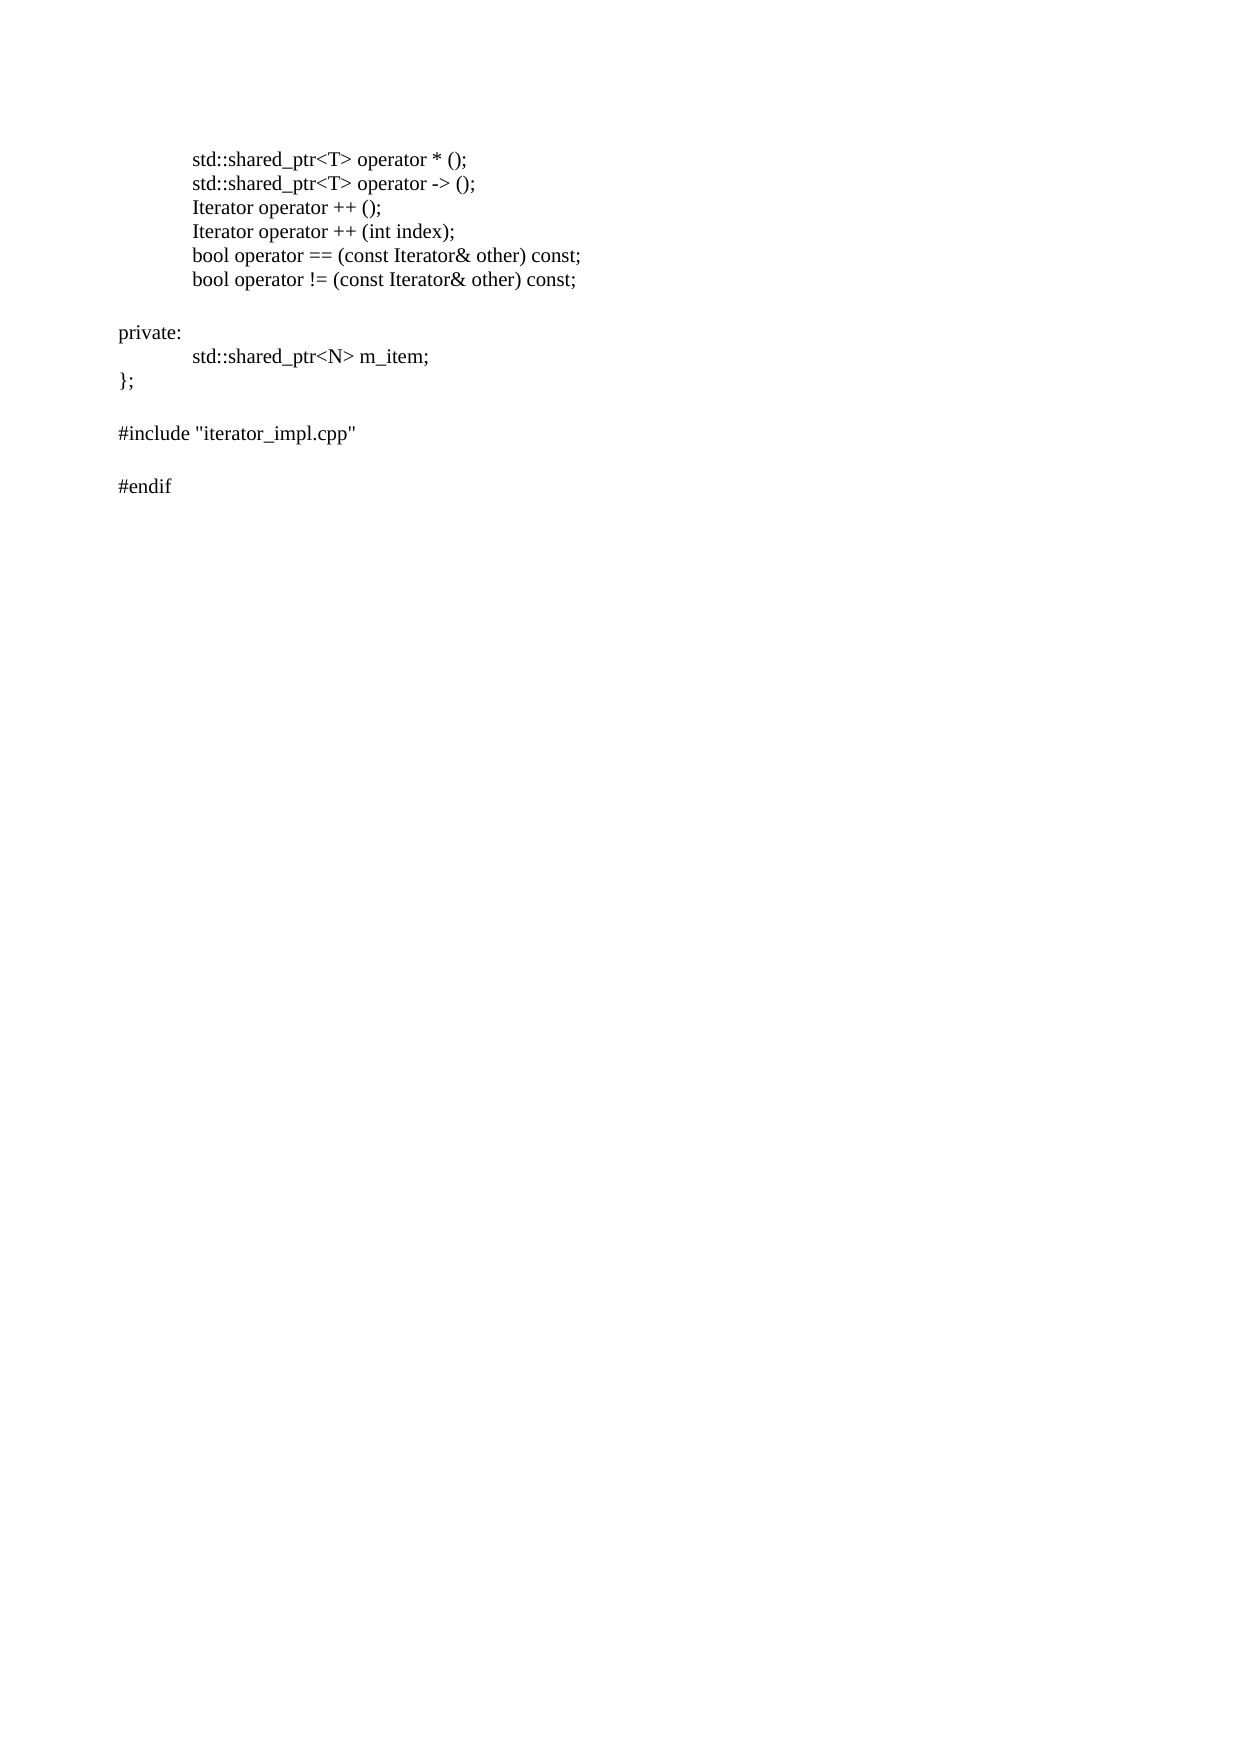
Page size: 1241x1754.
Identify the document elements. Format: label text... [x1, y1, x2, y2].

list std::shared_ptr<T> operator -> (); [118, 171, 1122, 195]
list }; [118, 368, 1122, 392]
list bool operator == (const Iterator& other) const; [118, 243, 1122, 267]
list #include "iterator_impl.cpp" [118, 421, 1122, 445]
list private: [118, 320, 1122, 344]
list #endif [118, 474, 1122, 498]
list std::shared_ptr<N> m_item; [118, 344, 1122, 368]
list std::shared_ptr<T> operator * (); [118, 147, 1122, 171]
list bool operator != (const Iterator& other) const; [118, 267, 1122, 291]
list Iterator operator ++ (int index); [118, 219, 1122, 243]
list Iterator operator ++ (); [118, 195, 1122, 219]
